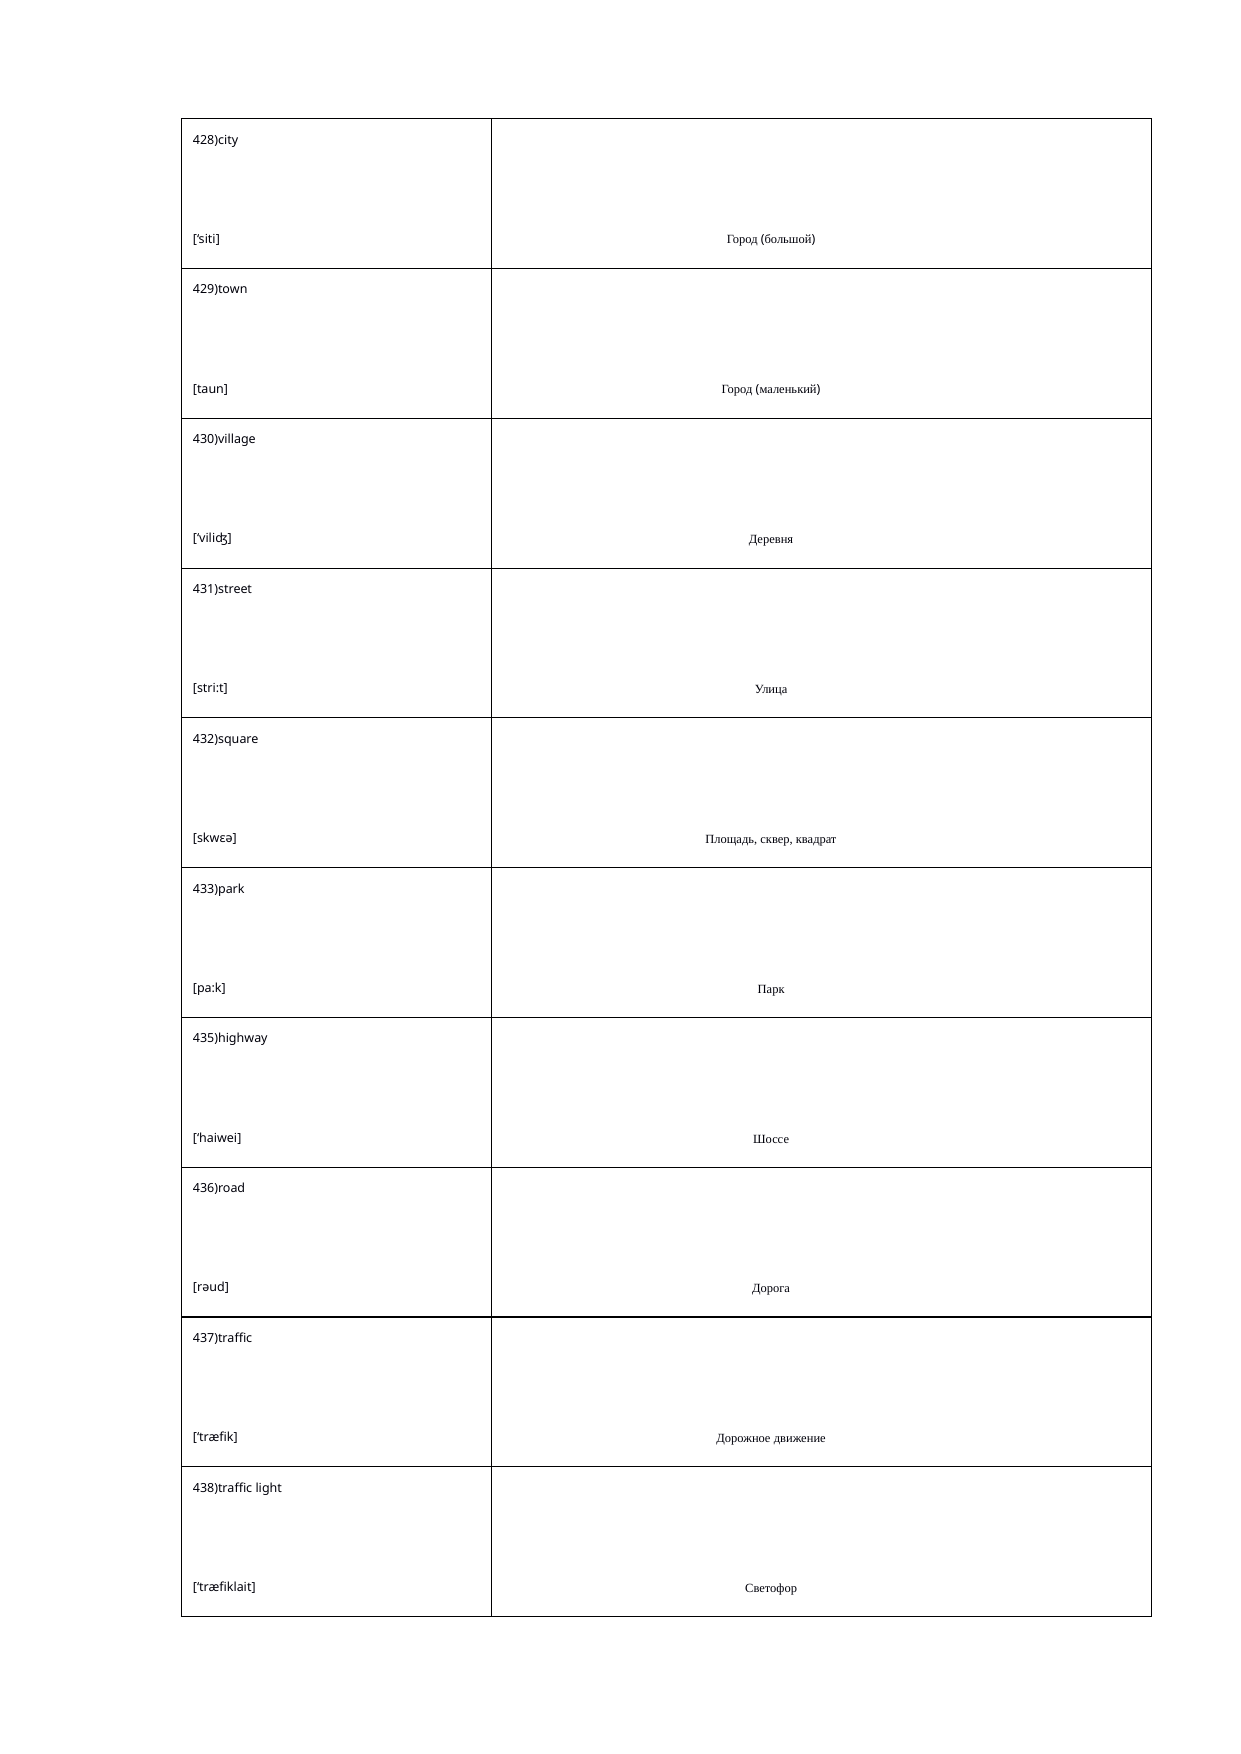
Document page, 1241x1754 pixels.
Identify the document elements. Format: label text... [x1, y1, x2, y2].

table_cell Дорожное движение [492, 1318, 1151, 1466]
table_cell 438)traffic light [‘træfiklait] [182, 1467, 491, 1616]
table_cell 430)village [‘viliʤ] [182, 419, 491, 567]
table_cell 431)street [stri:t] [182, 569, 491, 717]
table_cell 428)city [‘siti] [182, 119, 491, 268]
table_cell Дорога [492, 1168, 1151, 1316]
table_cell 435)highway [‘haiwei] [182, 1018, 491, 1167]
table_cell Улица [492, 569, 1151, 717]
table_cell Парк [492, 868, 1151, 1017]
table_cell 432)square [skwɛə] [182, 718, 491, 867]
table_cell 436)road [rəud] [182, 1168, 491, 1316]
table_cell Шоссе [492, 1018, 1151, 1167]
table_cell Площадь, сквер, квадрат [492, 718, 1151, 867]
table_cell 429)town [taun] [182, 269, 491, 418]
table_cell Светофор [492, 1467, 1151, 1616]
table_cell 437)traffic [‘træfik] [182, 1318, 491, 1466]
table_cell Деревня [492, 419, 1151, 567]
table_cell Город (маленький) [492, 269, 1151, 418]
table_cell 433)park [pa:k] [182, 868, 491, 1017]
table_cell Город (большой) [492, 119, 1151, 268]
